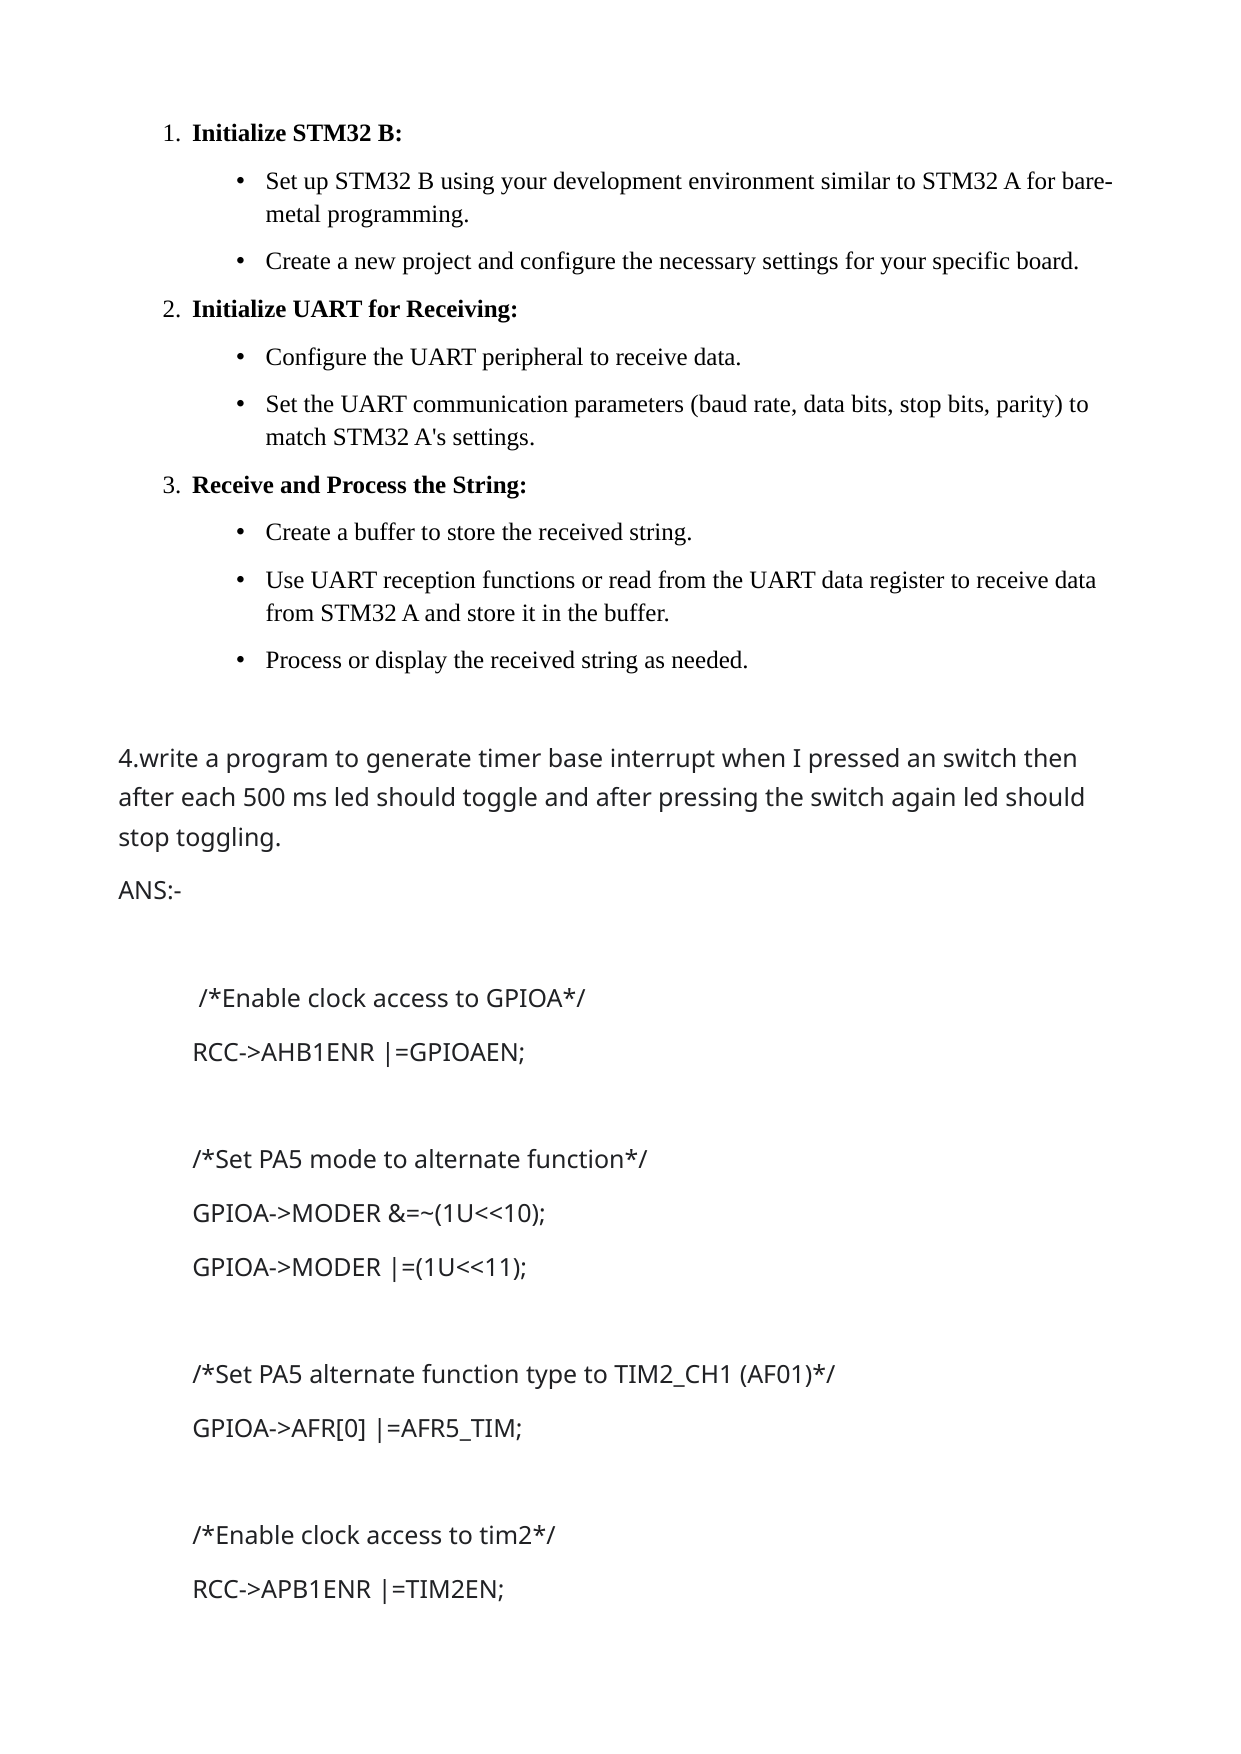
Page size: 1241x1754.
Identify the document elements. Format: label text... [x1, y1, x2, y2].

list Set the UART communication parameters (baud rate, data bits, stop bits, parity) to match STM32 A's settings. [236, 389, 1122, 451]
list Use UART reception functions or read from the UART data register to receive data from STM32 A and store it in the buffer. [236, 565, 1122, 627]
list Create a buffer to store the received string. [236, 517, 1122, 546]
list Initialize UART for Receiving: [162, 294, 1122, 323]
list Set up STM32 B using your development environment similar to STM32 A for bare-metal programming. [236, 166, 1122, 227]
text GPIOA->AFR[0] |=AFR5_TIM; [118, 1410, 1122, 1444]
text RCC->AHB1ENR |=GPIOAEN; [118, 1034, 1122, 1068]
text /*Set PA5 alternate function type to TIM2_CH1 (AF01)*/ [118, 1357, 1122, 1391]
list Receive and Process the String: [162, 470, 1122, 498]
list Configure the UART peripheral to receive data. [236, 342, 1122, 370]
list Create a new project and configure the necessary settings for your specific board. [236, 246, 1122, 275]
list Process or display the received string as needed. [236, 646, 1122, 674]
list Initialize STM32 B: [162, 118, 1122, 147]
text /*Enable clock access to tim2*/ [118, 1518, 1122, 1552]
text ANS:- [118, 873, 1122, 907]
text GPIOA->MODER |=(1U<<11); [118, 1249, 1122, 1283]
text RCC->APB1ENR |=TIM2EN; [118, 1572, 1122, 1606]
text GPIOA->MODER &=~(1U<<10); [118, 1195, 1122, 1229]
text 4.write a program to generate timer base interrupt when I pressed an switch then after each 500 ms led should toggle and after pressing the switch again led should stop toggling. [118, 741, 1122, 853]
text /*Enable clock access to GPIOA*/ [118, 980, 1122, 1014]
text /*Set PA5 mode to alternate function*/ [118, 1142, 1122, 1176]
